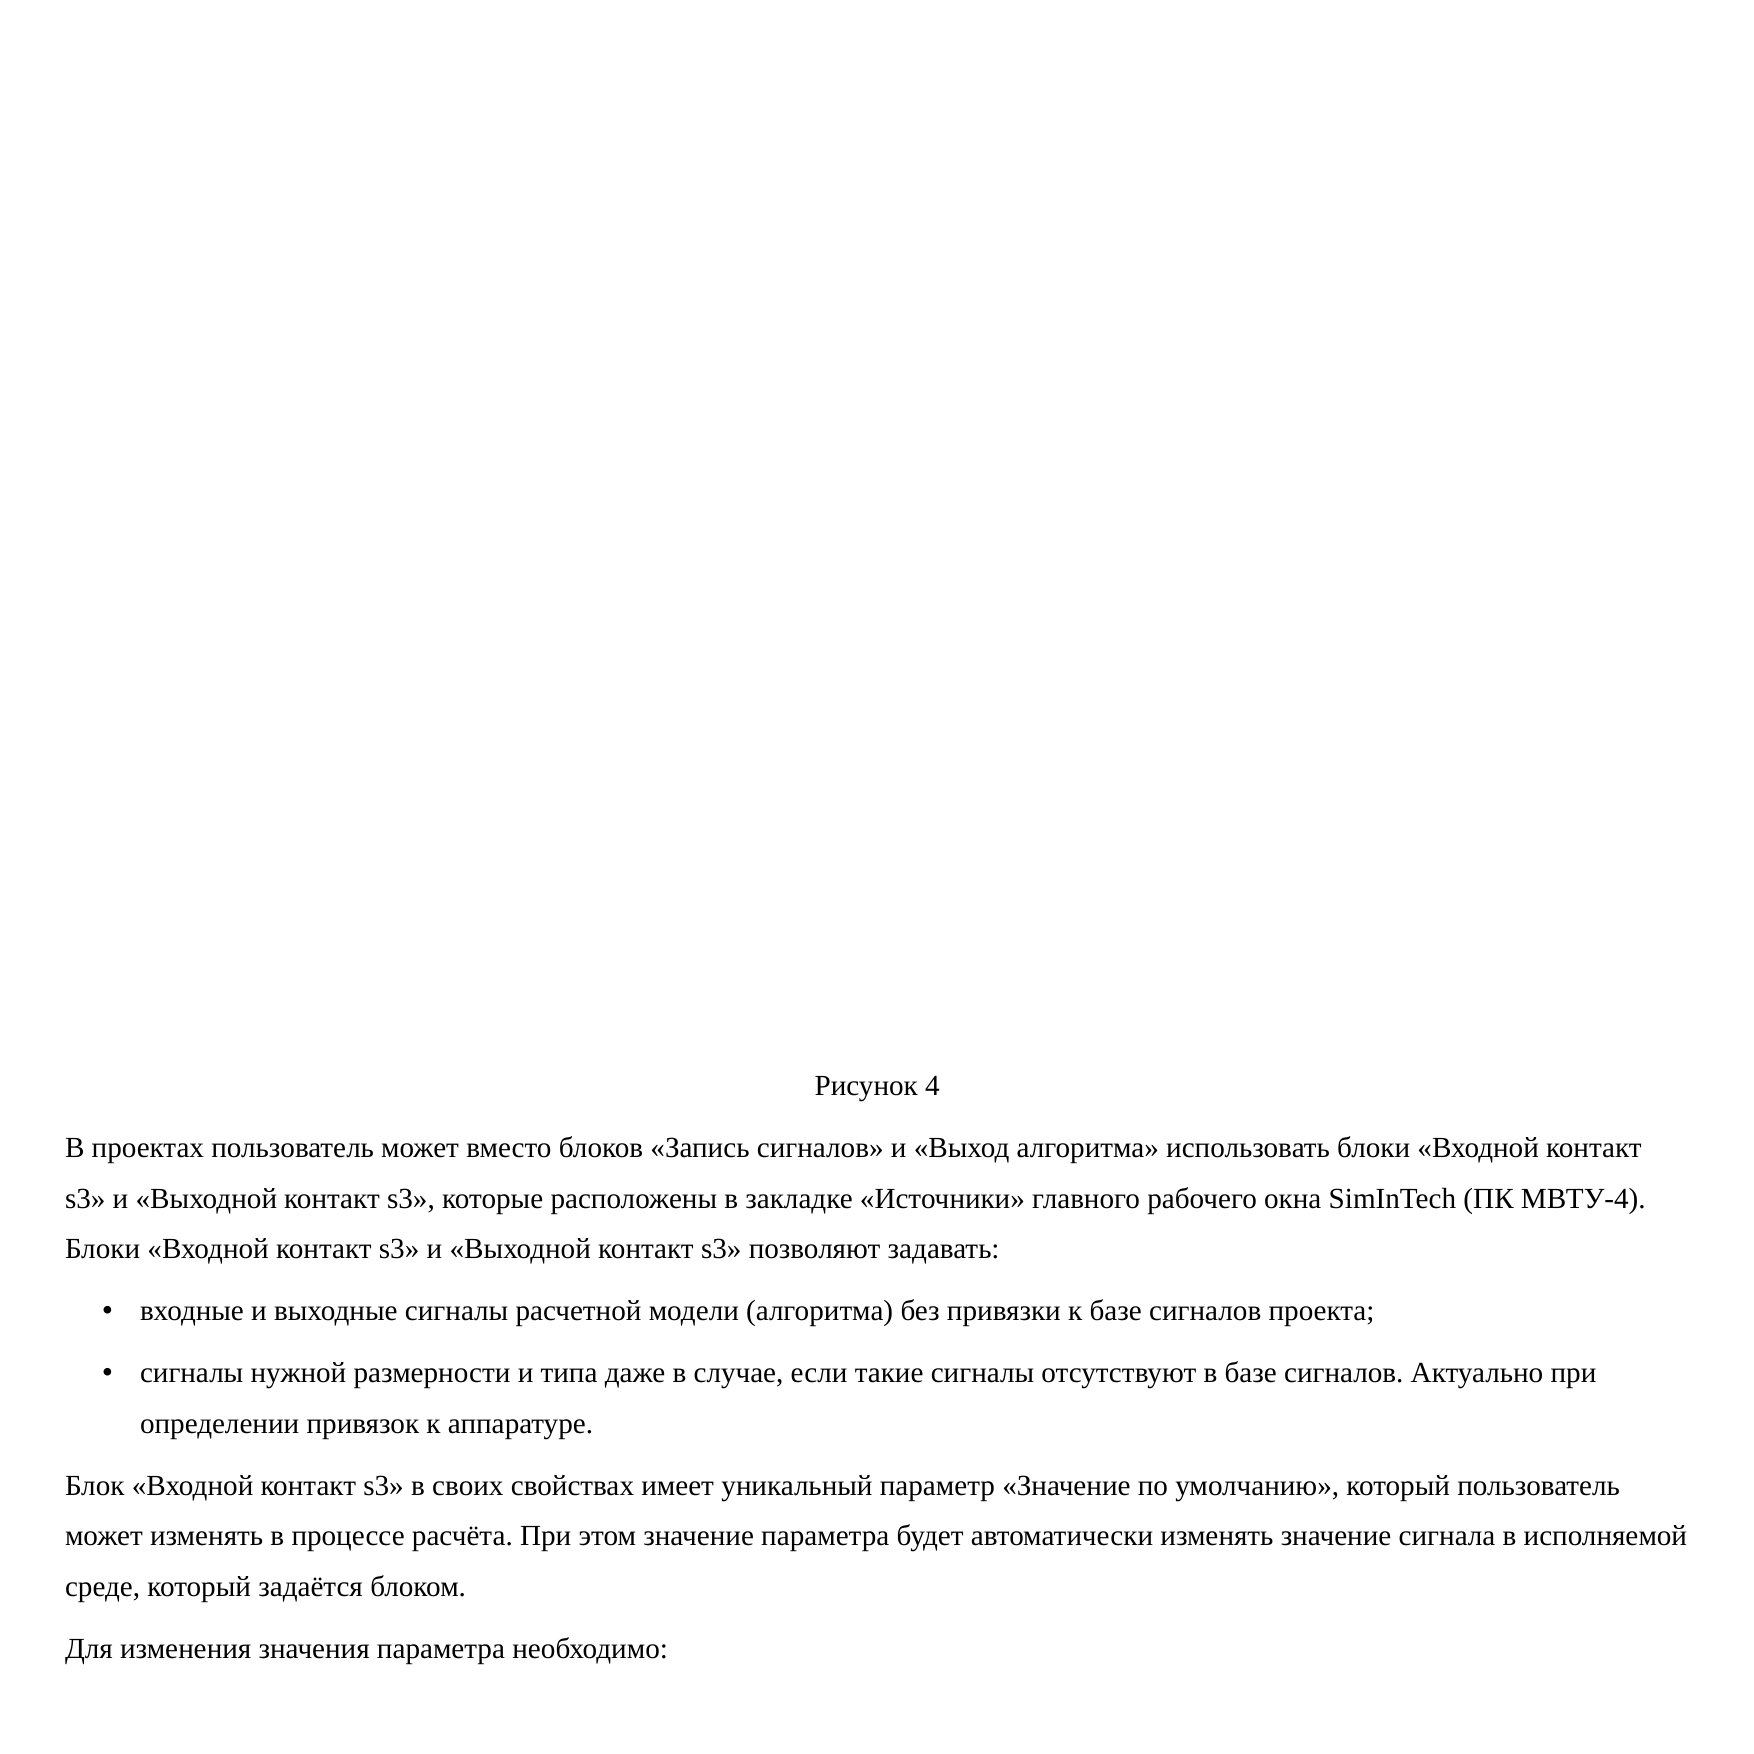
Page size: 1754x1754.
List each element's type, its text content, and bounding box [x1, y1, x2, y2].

table_cell Для управления расчётным процессом в приборе пользователь может воспользоваться кнопками управления процессом в закладке «Отладка» рабочего окна «Инструменты автоматики», показаны на рисунке 1. Рисунок 1 Расшифровка действий, выполняемых при нажатии различных кнопок управления приведена в таблице 1. Таблица 1 После запуска расчетной модели на приборе сервера отладки необходимо определить конфигурацию загрузки. Пользователь может удалённо запустить конфигурацию загрузки, для этого в соответствии с рисунком 1 следует последовательно левой кнопкой «мыши» нажать на кнопки «Подключиться к прибору» и «Запустить конфигурацию». В итоге на сервере будет запущен диспетчер расчетных модулей с именем файла конфигурации загрузки, указанным в закладке «Настройки» (параметр «Имя конфигурации загрузки» в соответствии с рисунком 2), и начальным состоянием, указанным в закладке «Отладчик» (параметр «Имя состояния» в соответствии с рисунком 1). Если начального состояния с указанным пользователем именем не найдено, расчёт алгоритмов запускается с начальными условиями по умолчанию (соответствуют параметрам расчетной схемы). Для отображения данных на расчетной схеме (алгоритме) необходимо в рабочем окне «Инструменты автоматики»: 1) В закладке «Отладчик» указать адрес прибора (параметр «Параметры соединения (хост:порт)» в соответствии с рисунком 1); 2) В закладке «Отладчик» определить удаленный режим отладки (параметр «Удалённая» в соответствии с рисунком 1); 3) В закладке «Загрузки» в соответствии с таблицей загрузки выбрать имя требуемой расчетной схемы (алгоритма) для отображения (Scheme.prt в соответствии с рисунком 1); 4) В закладке «Загрузки» левой клавишей «мыши» нажать кнопку «Открыть выделенные» в соответствии с рисунком 2. Рисунок 2 5) Запустить проект на счёт нажатием кнопки «Пуск» в главной панели инструментов или нажатием клавиши F9. На схеме будут отображаться значения параметров, которые в данный момент существуют в приборе. В процессе отладки расчетной модели на приборе пользователь может изменять значения параметров блоков, входных и выходных сигналов и т.п. Например, предусмотрим учёт изменения параметров блока «Выход алгоритма». Для этого следует: двойным нажатием левой клавиши «мыши» в рабочем окне проекта на изображении соответствующего блока вызвать рабочее окно изменения свойств; перейти в закладку «Свойства»; выбрать значение «Да» параметра «Транслировать в исполнительную систему». На рисунке 3 представлено рабочее окно «Свойства» блока «Выход алгоритма» с именем ALG10. Рисунок 3 В этом случае значение на входе блока будет передаваться в исполнительную систему в постоянном режиме. Опция полезна для задания тестовых значений сигналов (например, для трансляции в исполнительную систему значений от расчетной модели). Для того, чтобы расчетная схема в SimInTech (ПК МВТУ-4) считала самостоятельно, в рабочем окне «Параметры расчёта» необходимо выбрать значение «Да» для параметра «Транслировать только входы и выходы» (показано на рисунке 4). Рисунок 4 В проектах пользователь может вместо блоков «Запись сигналов» и «Выход алгоритма» использовать блоки «Входной контакт s3» и «Выходной контакт s3», которые расположены в закладке «Источники» главного рабочего окна SimInTech (ПК МВТУ-4). Блоки «Входной контакт s3» и «Выходной контакт s3» позволяют задавать: входные и выходные сигналы расчетной модели (алгоритма) без привязки к базе сигналов проекта; сигналы нужной размерности и типа даже в случае, если такие сигналы отсутствуют в базе сигналов. Актуально при определении привязок к аппаратуре. Блок «Входной контакт s3» в своих свойствах имеет уникальный параметр «Значение по умолчанию», который пользователь может изменять в процессе расчёта. При этом значение параметра будет автоматически изменять значение сигнала в исполняемой среде, который задаётся блоком. Для изменения значения параметра необходимо: двойным нажатием левой клавиши «мыши» на изображении блока «Входной контакт s3»в рабочем окне проекта вызвать рабочее окно изменения свойств; перейти в закладку «Свойства»; задать значение параметра «Значение по умолчанию». Рабочее окно «Свойства: …» изменения свойств блока с именем Constr_source5 приведено на рисунке 5. Рисунок 5 Не все свойства блоков при изменении во время расчёта передаются в исполняемую систему в силу того, что изменения некоторых свойств блоков приводят к изменению топологии расчетной модели (алгоритма). Для того чтобы сохранить результаты отладки или локального моделирования можно воспользоваться несколькими способами: 1. Сохранение данных окон просмотра и графиков в единый файл результатов. Нажать кнопку «Инспектор параметров» в главной панели инструментов ПК SimInTech. На схеме выделить нужную линию связи. Выбрать в окне инспектора параметров нужный параметр (Значение (Y)). В окне инспектора параметров нажать кнопку «Создать график». Произвести моделирование (локальное или удалённое). В главной панели инструментов нажать кнопку «Менеджер данных» и в окне менеджера данных нажать кнопку «Сохранить конфигурацию», при этом указав в окне сохранения тип файла «Файлы с сохранёнными данными». Остановить моделирование, сохранить схему. При повторной загрузке в окне менеджера данных можно нажать на кнопку «Загрузить конфигурацию», при этом указав в окне сохранения тип файла «Файлы с сохранёнными данными» и выбрать ранее сохранённый файл с данными. При этом восстановится состояние графиков и окон просмотра на момент сохранения результатов моделирования. 2. Сохранение данных в файл таблицы или графический файл из окна графика Создайте график путём установки блока на схеме или согласно описанию выше. Нажмите по графику правой кнопкой мыши и выберите «Экспорт в файл» для сохранения результатов в графический файл или «Экспорт в текстовый файл» для сохранения данных графика в виде текстового файла в формате ASCII. 3. Создание объекта в менеджере данных для сохранения результатов сразу в таблицу в файле. Откройте окно менеджера данных, создайте там новую категорию путём нажатия кнопки «Добавить категорию». Выделите категорию и нажмите в окне менеджера данных кнопку «Архивация в файл». Перетащите параметр методом Drag&Drop из списка параметров в окне инспектора параметров в добавленный в менеджере данных объект «Архивация в файл». Щелкните двойным щелчком по добавленному объекту «Архивация в файл» и укажите там имя файла в который будет записываться таблица. [59, 59, 1695, 1676]
